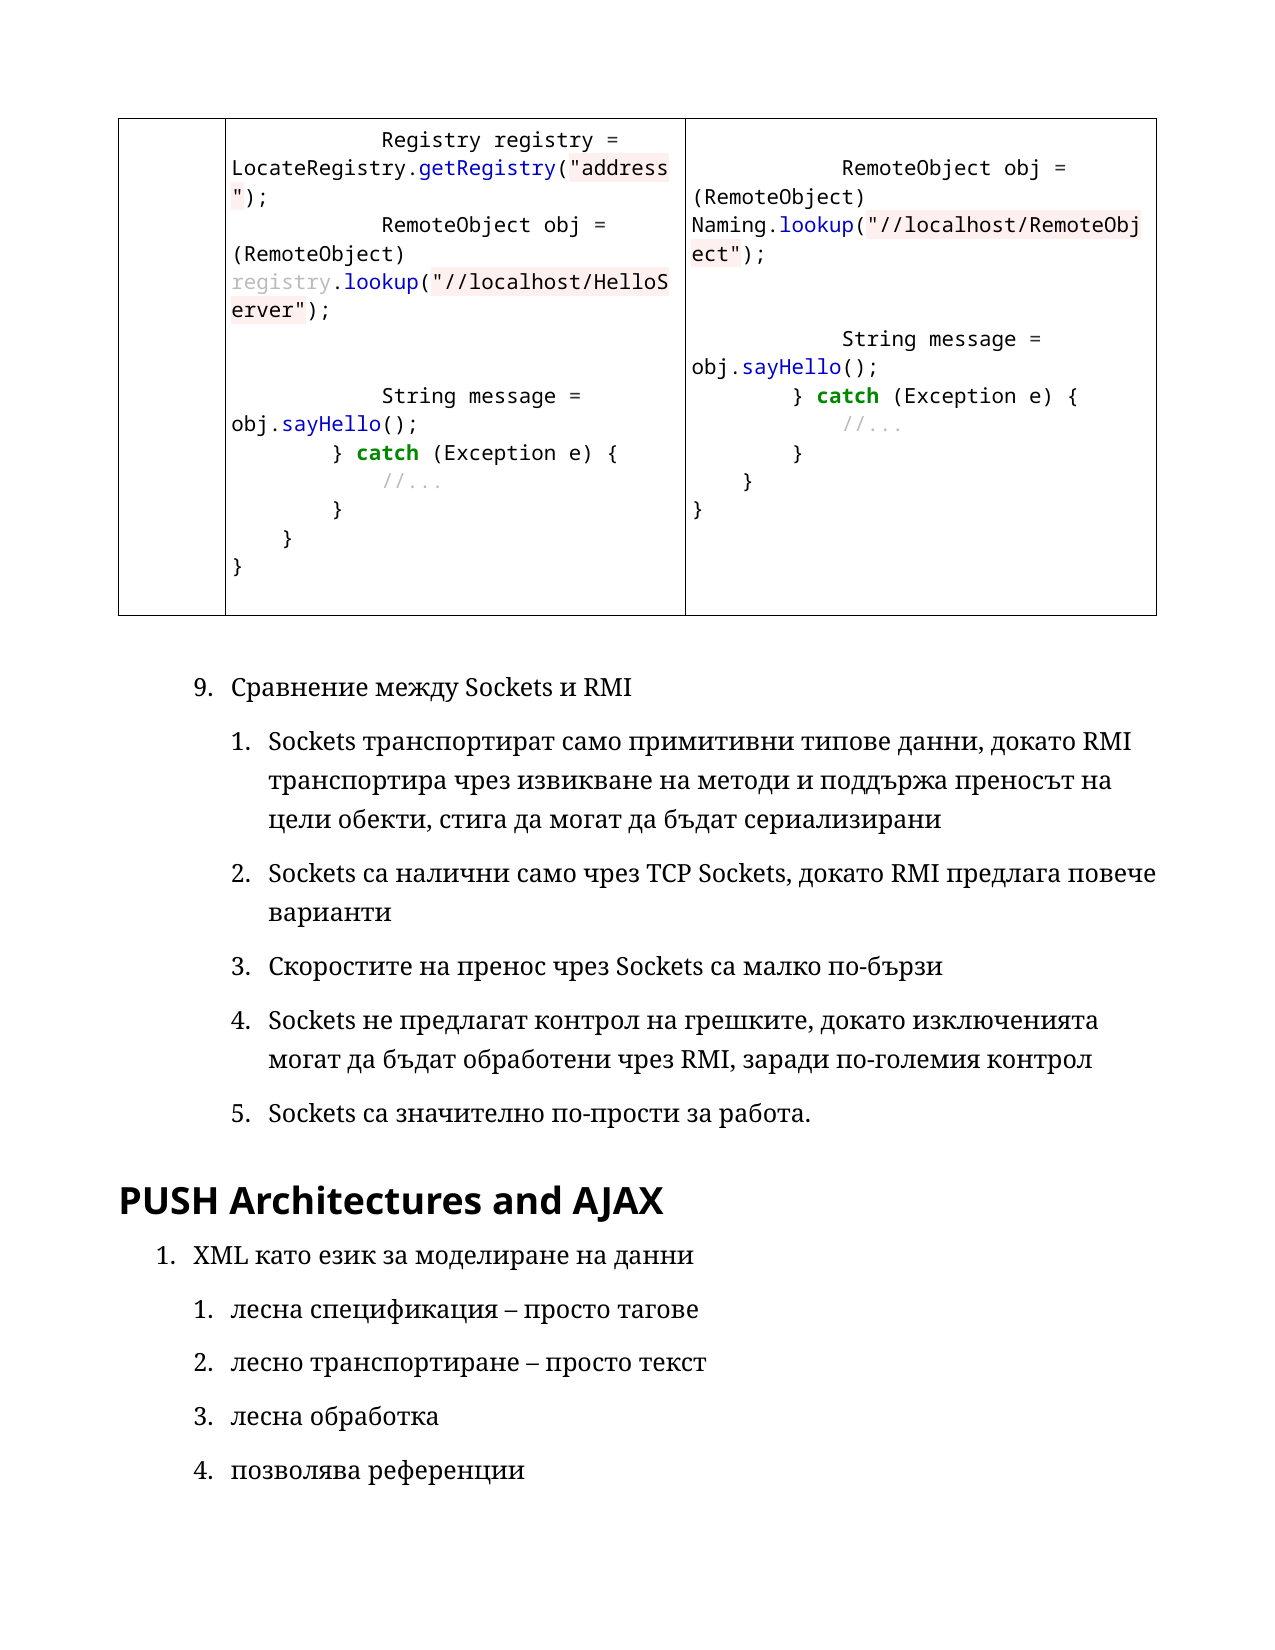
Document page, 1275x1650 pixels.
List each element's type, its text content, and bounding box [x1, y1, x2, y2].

list лесна обработка [193, 1399, 1157, 1433]
table_cell [119, 119, 225, 615]
list лесна спецификация – просто тагове [193, 1291, 1157, 1325]
list Sockets транспортират само примитивни типове данни, докато RMI транспортира чрез извикване на методи и поддържа преносът на цели обекти, стига да могат да бъдат сериализирани [231, 724, 1157, 836]
list Sockets не предлагат контрол на грешките, докато изключенията могат да бъдат обработени чрез RMI, заради по-големия контрол [231, 1002, 1157, 1076]
list XML като език за моделиране на данни [156, 1238, 1157, 1272]
list Sockets са значително по-прости за работа. [231, 1095, 1157, 1129]
list лесно транспортиране – просто текст [193, 1345, 1157, 1379]
list позволява референции [193, 1453, 1157, 1487]
list Sockets са налични само чрез TCP Sockets, докато RMI предлага повече варианти [231, 856, 1157, 929]
list Сравнение между Sockets и RMI [193, 670, 1157, 704]
subtitle PUSH Architectures and AJAX [118, 1174, 1157, 1225]
list Скоростите на пренос чрез Sockets са малко по-бързи [231, 949, 1157, 983]
table_cell Registry registry = LocateRegistry.getRegistry("address"); RemoteObject obj = (RemoteObject) registry.lookup("//localhost/HelloServer"); String message = obj.sayHello(); } catch (Exception e) { //... } } } [226, 119, 685, 615]
table_cell RemoteObject obj = (RemoteObject) Naming.lookup("//localhost/RemoteObject"); String message = obj.sayHello(); } catch (Exception e) { //... } } } [686, 119, 1156, 615]
